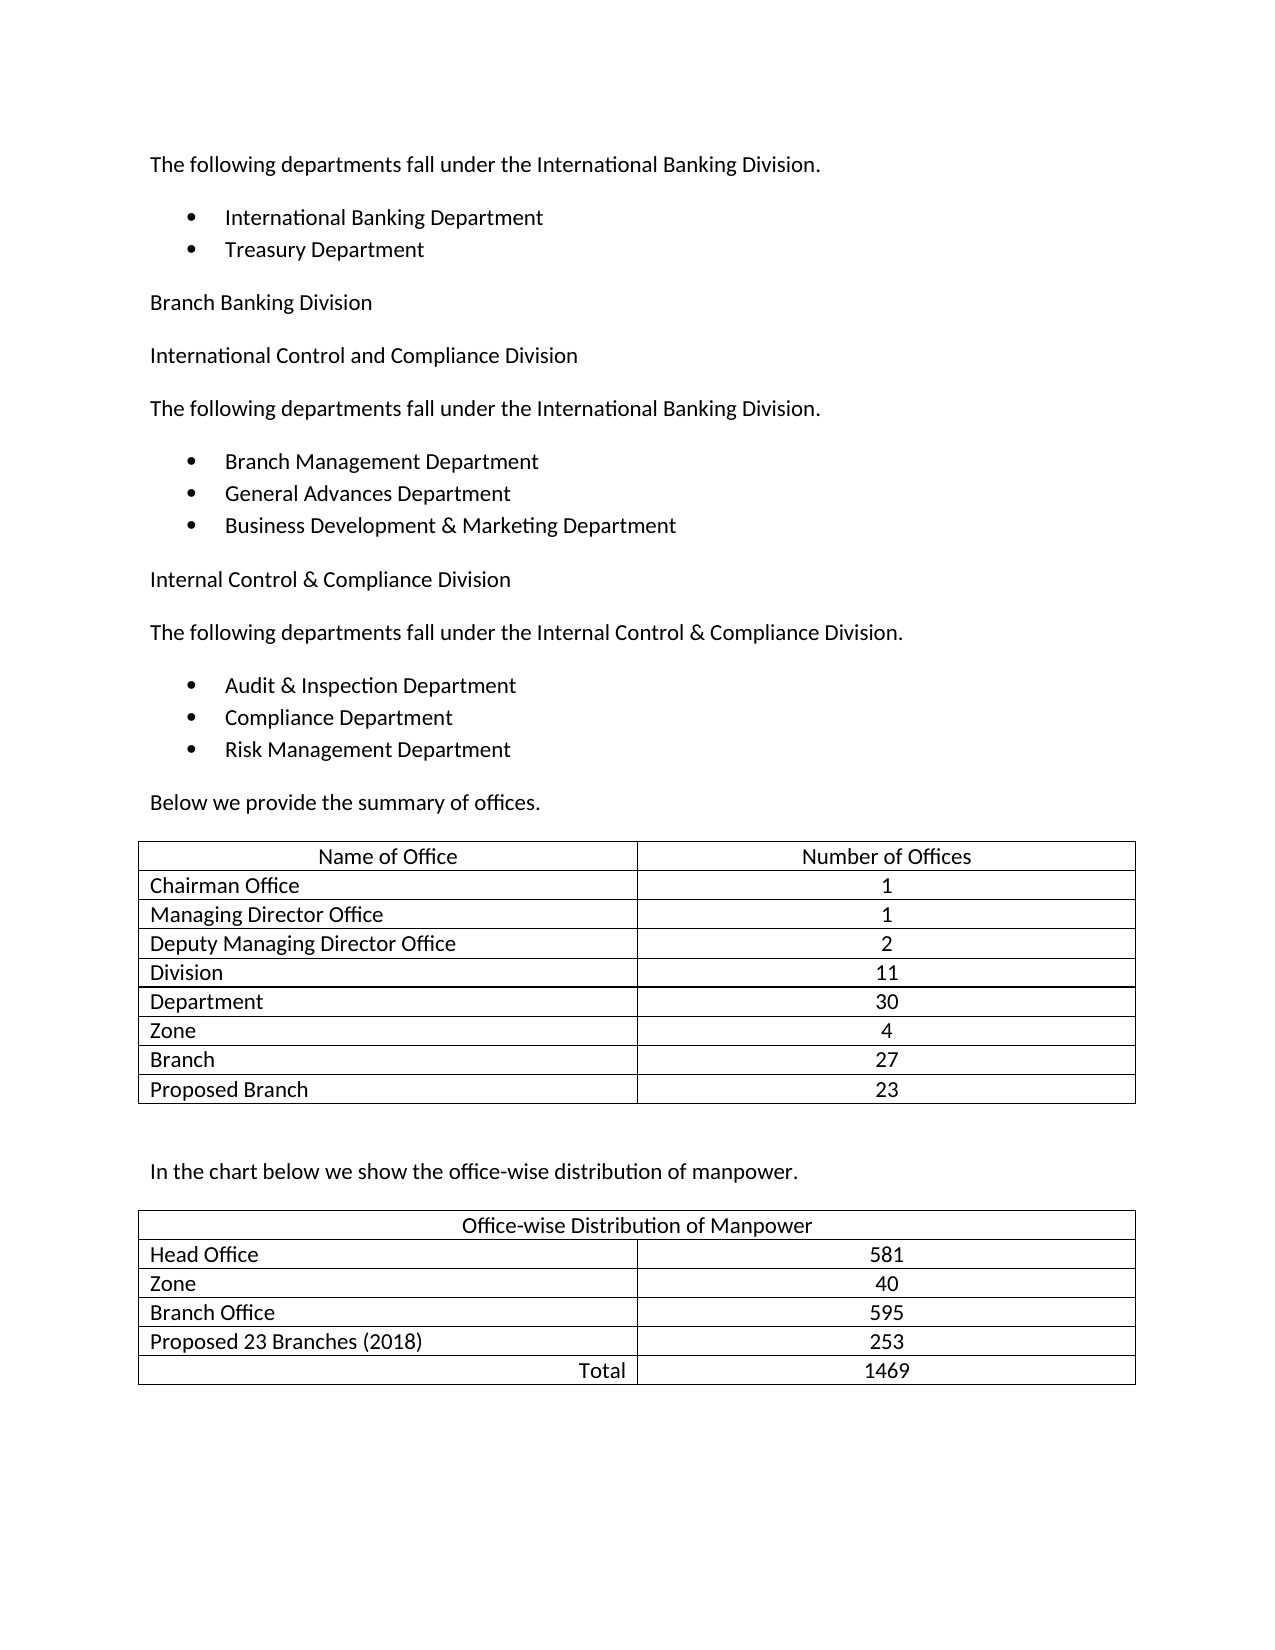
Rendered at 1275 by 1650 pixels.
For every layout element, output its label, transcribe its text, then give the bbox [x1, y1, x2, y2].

table_cell Total [139, 1356, 637, 1384]
table_header Name of Office [139, 842, 637, 870]
table_cell 11 [638, 959, 1135, 986]
table_cell Head Office [139, 1240, 637, 1268]
table_cell Proposed 23 Branches (2018) [139, 1327, 637, 1355]
text The following departments fall under the Internal Control & Compliance Division. [150, 618, 1125, 646]
text The following departments fall under the International Banking Division. [150, 150, 1125, 178]
text International Control and Compliance Division [150, 341, 1125, 369]
table_cell 30 [638, 988, 1135, 1016]
list Branch Management Department [187, 447, 1125, 475]
table_cell Deputy Managing Director Office [139, 929, 637, 957]
table_cell Managing Director Office [139, 900, 637, 928]
table_cell 23 [638, 1075, 1135, 1103]
list International Banking Department [187, 203, 1125, 231]
table_header Number of Offices [638, 842, 1135, 870]
table_cell Branch [139, 1046, 637, 1074]
table_cell 4 [638, 1017, 1135, 1044]
table_cell 40 [638, 1269, 1135, 1297]
table_cell 2 [638, 929, 1135, 957]
text Branch Banking Division [150, 288, 1125, 316]
text Internal Control & Compliance Division [150, 565, 1125, 593]
table_cell 595 [638, 1298, 1135, 1326]
list Compliance Department [187, 703, 1125, 731]
list Treasury Department [187, 235, 1125, 263]
table_cell Zone [139, 1017, 637, 1044]
table_header Office-wise Distribution of Manpower [139, 1211, 1135, 1239]
table_cell Branch Office [139, 1298, 637, 1326]
table_cell 581 [638, 1240, 1135, 1268]
table_cell 1 [638, 900, 1135, 928]
table_cell Proposed Branch [139, 1075, 637, 1103]
table_cell 1 [638, 871, 1135, 899]
table_cell 253 [638, 1327, 1135, 1355]
list Risk Management Department [187, 735, 1125, 763]
list Audit & Inspection Department [187, 671, 1125, 699]
text In the chart below we show the office-wise distribution of manpower. [150, 1157, 1125, 1185]
table_cell Zone [139, 1269, 637, 1297]
table_cell Division [139, 959, 637, 986]
text Below we provide the summary of offices. [150, 788, 1125, 816]
text The following departments fall under the International Banking Division. [150, 394, 1125, 422]
table_cell Department [139, 988, 637, 1016]
table_cell 1469 [638, 1356, 1135, 1384]
table_cell 27 [638, 1046, 1135, 1074]
table_cell Chairman Office [139, 871, 637, 899]
list General Advances Department [187, 479, 1125, 507]
list Business Development & Marketing Department [187, 512, 1125, 540]
